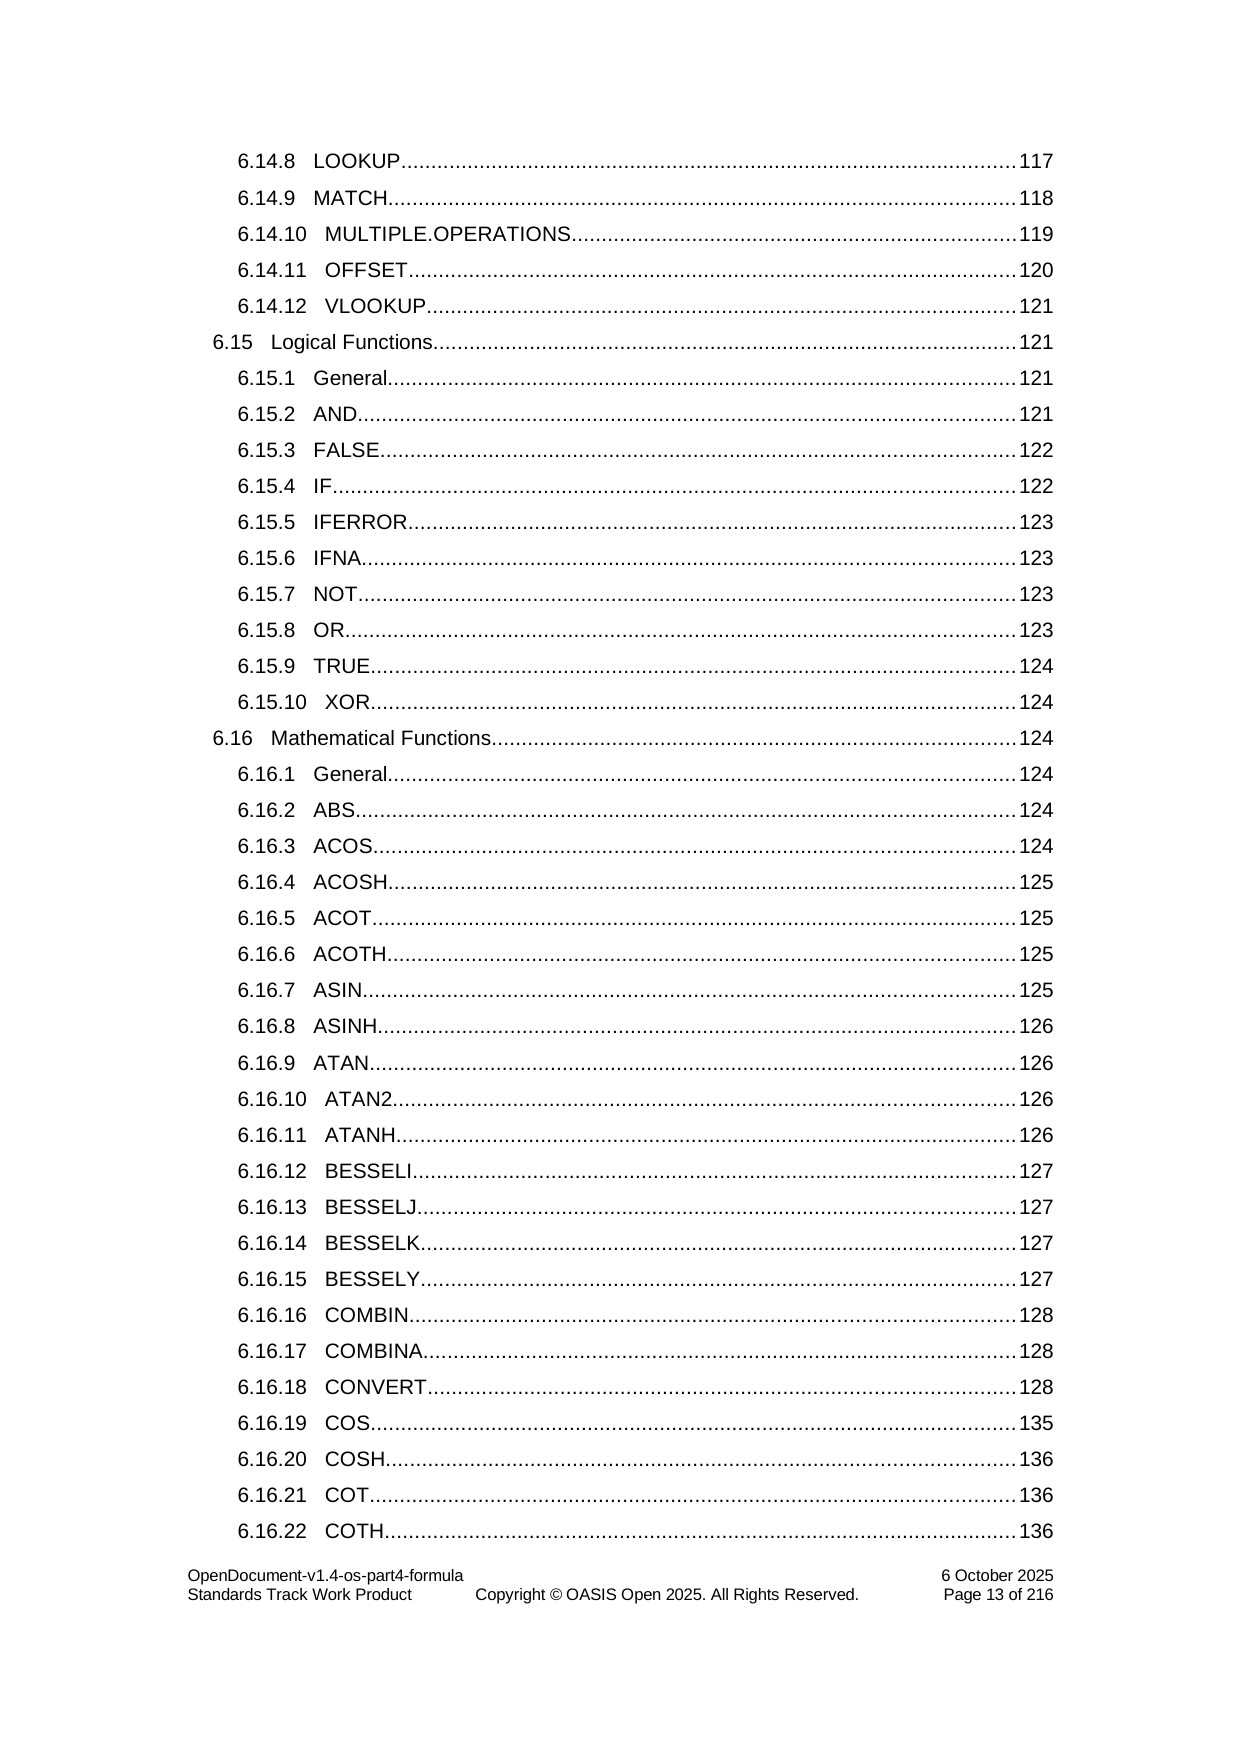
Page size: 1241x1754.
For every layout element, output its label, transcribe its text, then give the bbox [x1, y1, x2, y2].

text 6.15.8 OR 123 [237, 618, 1053, 642]
text 6.16.9 ATAN 126 [237, 1051, 1053, 1074]
text 6.14.10 MULTIPLE.OPERATIONS 119 [237, 222, 1053, 246]
text 6.16.11 ATANH 126 [237, 1123, 1053, 1147]
text 6.16.5 ACOT 125 [237, 907, 1053, 930]
text 6.14.8 LOOKUP 117 [237, 150, 1053, 173]
text 6.15.3 FALSE 122 [237, 438, 1053, 462]
text 6.16.19 COS 135 [237, 1411, 1053, 1435]
text 6.14.9 MATCH 118 [237, 186, 1053, 209]
text 6.16.10 ATAN2 126 [237, 1087, 1053, 1111]
text 6.16.15 BESSELY 127 [237, 1267, 1053, 1291]
text 6.16.1 General 124 [237, 763, 1053, 786]
text 6.16.3 ACOS 124 [237, 835, 1053, 858]
text 6.16.4 ACOSH 125 [237, 871, 1053, 894]
text 6.15.4 IF 122 [237, 474, 1053, 498]
text 6.15.10 XOR 124 [237, 691, 1053, 714]
text 6.16.21 COT 136 [237, 1483, 1053, 1507]
text 6.16.14 BESSELK 127 [237, 1231, 1053, 1255]
text 6.15.7 NOT 123 [237, 582, 1053, 606]
text 6.16.13 BESSELJ 127 [237, 1195, 1053, 1219]
text 6.16.18 CONVERT 128 [237, 1375, 1053, 1399]
text 6.15.6 IFNA 123 [237, 546, 1053, 570]
text 6.14.11 OFFSET 120 [237, 258, 1053, 282]
text 6.16.16 COMBIN 128 [237, 1303, 1053, 1327]
text 6.15 Logical Functions 121 [212, 330, 1053, 354]
text 6.16.7 ASIN 125 [237, 979, 1053, 1002]
text 6.15.9 TRUE 124 [237, 654, 1053, 678]
text 6.14.12 VLOOKUP 121 [237, 294, 1053, 318]
text 6.16.8 ASINH 126 [237, 1015, 1053, 1038]
text 6.16.12 BESSELI 127 [237, 1159, 1053, 1183]
text 6.15.1 General 121 [237, 366, 1053, 390]
text 6.16.6 ACOTH 125 [237, 943, 1053, 966]
text 6.16.2 ABS 124 [237, 799, 1053, 822]
text 6.15.5 IFERROR 123 [237, 510, 1053, 534]
text 6.15.2 AND 121 [237, 402, 1053, 426]
text 6.16 Mathematical Functions 124 [212, 727, 1053, 750]
text 6.16.17 COMBINA 128 [237, 1339, 1053, 1363]
text 6.16.20 COSH 136 [237, 1447, 1053, 1471]
text 6.16.22 COTH 136 [237, 1519, 1053, 1543]
